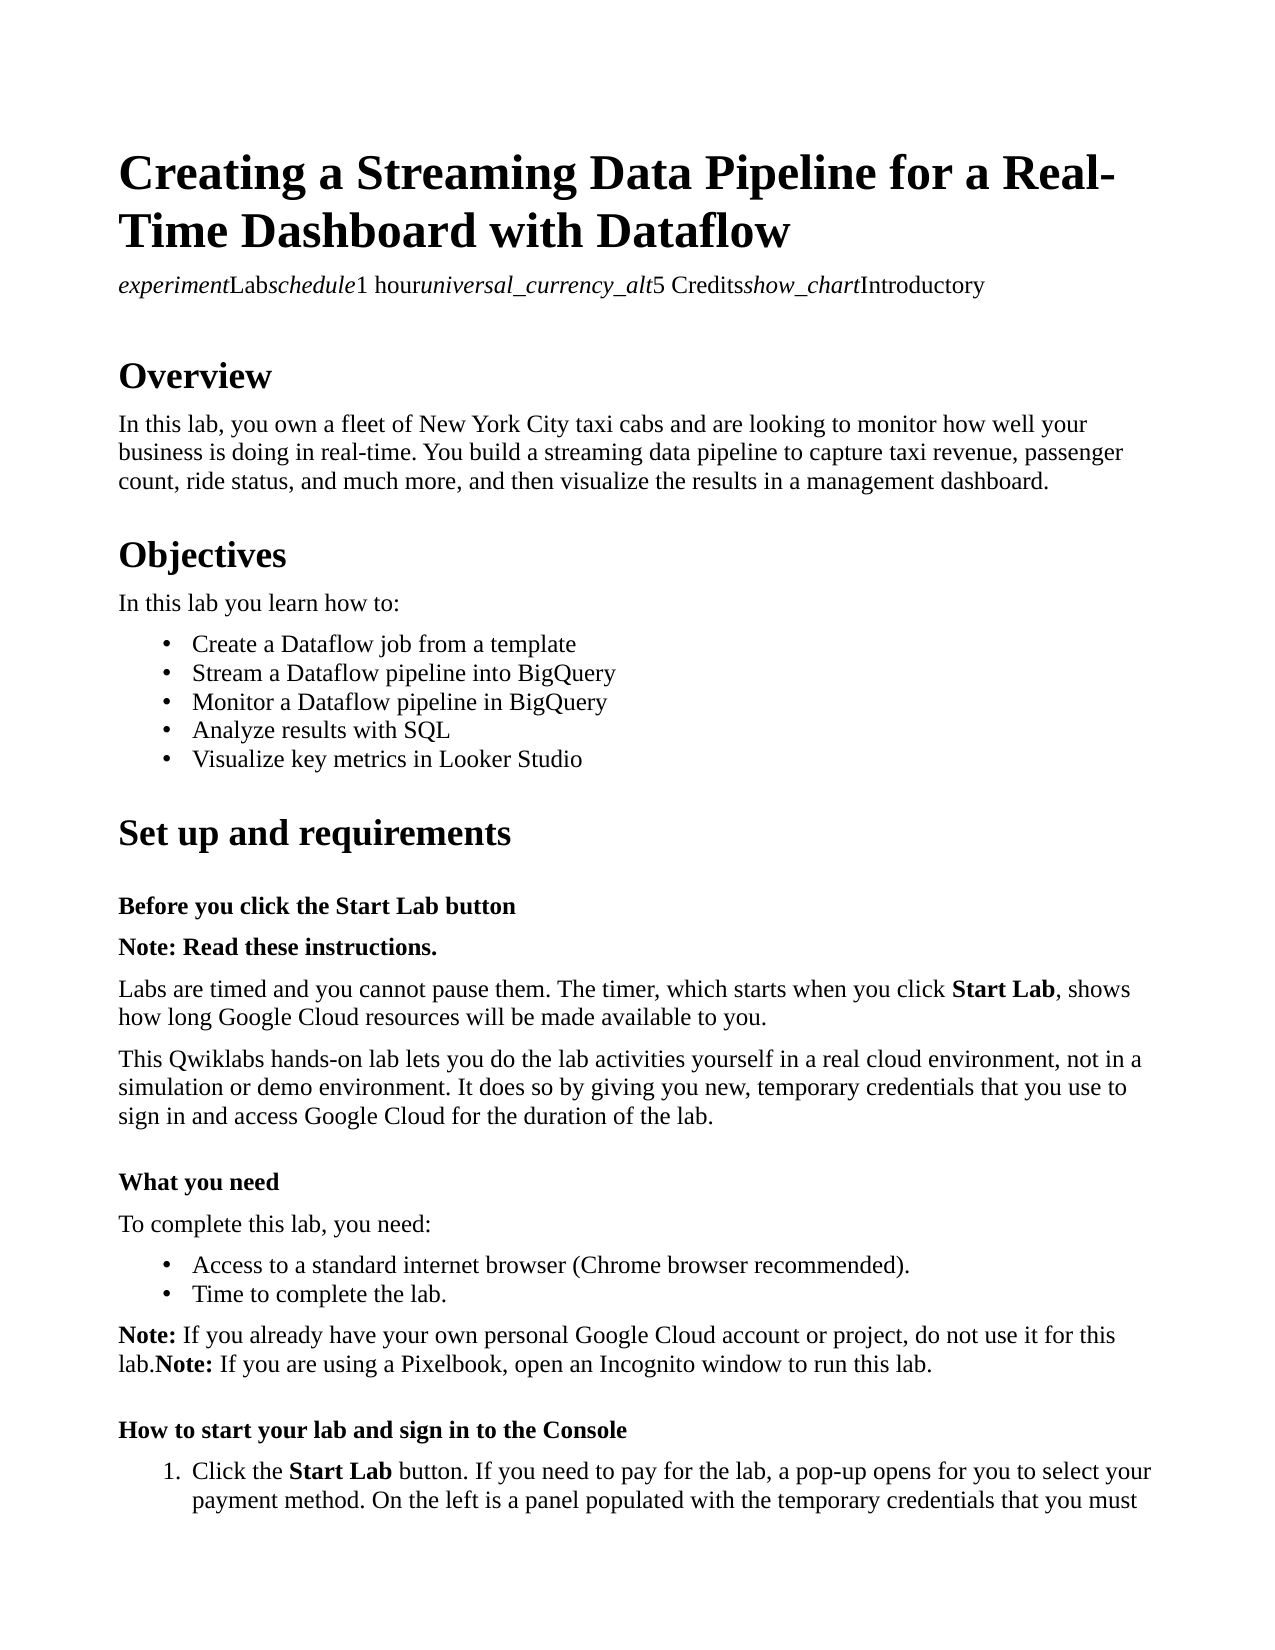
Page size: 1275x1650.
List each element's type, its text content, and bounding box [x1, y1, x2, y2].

subtitle Creating a Streaming Data Pipeline for a Real-Time Dashboard with Dataflow [118, 143, 1157, 258]
text To complete this lab, you need: [118, 1209, 1157, 1237]
list Create a Dataflow job from a template [162, 629, 1157, 658]
text Note: If you already have your own personal Google Cloud account or project, do not use it for this lab.Note: If you are using a Pixelbook, open an Incognito window to run this lab. [118, 1320, 1157, 1377]
list Time to complete the lab. [162, 1279, 1157, 1307]
text In this lab you learn how to: [118, 588, 1157, 617]
text This Qwiklabs hands-on lab lets you do the lab activities yourself in a real cloud environment, not in a simulation or demo environment. It does so by giving you new, temporary credentials that you use to sign in and access Google Cloud for the duration of the lab. [118, 1044, 1157, 1130]
list Click the Start Lab button. If you need to pay for the lab, a pop-up opens for you to select your payment method. On the left is a panel populated with the temporary credentials that you must [162, 1456, 1157, 1514]
subtitle Overview [118, 353, 1157, 396]
text experimentLabschedule1 houruniversal_currency_alt5 Creditsshow_chartIntroductory [118, 271, 1157, 299]
subtitle Objectives [118, 532, 1157, 576]
list Visualize key metrics in Looker Studio [162, 744, 1157, 773]
subtitle Set up and requirements [118, 811, 1157, 854]
subtitle How to start your lab and sign in to the Console [118, 1415, 1157, 1444]
subtitle Before you click the Start Lab button [118, 891, 1157, 920]
subtitle What you need [118, 1167, 1157, 1196]
text In this lab, you own a fleet of New York City taxi cabs and are looking to monitor how well your business is doing in real-time. You build a streaming data pipeline to capture taxi revenue, passenger count, ride status, and much more, and then visualize the results in a management dashboard. [118, 409, 1157, 495]
text Note: Read these instructions. [118, 932, 1157, 961]
list Monitor a Dataflow pipeline in BigQuery [162, 687, 1157, 716]
list Stream a Dataflow pipeline into BigQuery [162, 658, 1157, 687]
text Labs are timed and you cannot pause them. The timer, which starts when you click Start Lab, shows how long Google Cloud resources will be made available to you. [118, 974, 1157, 1031]
list Analyze results with SQL [162, 716, 1157, 744]
text Rate Lab [118, 299, 1157, 356]
list Access to a standard internet browser (Chrome browser recommended). [162, 1250, 1157, 1279]
